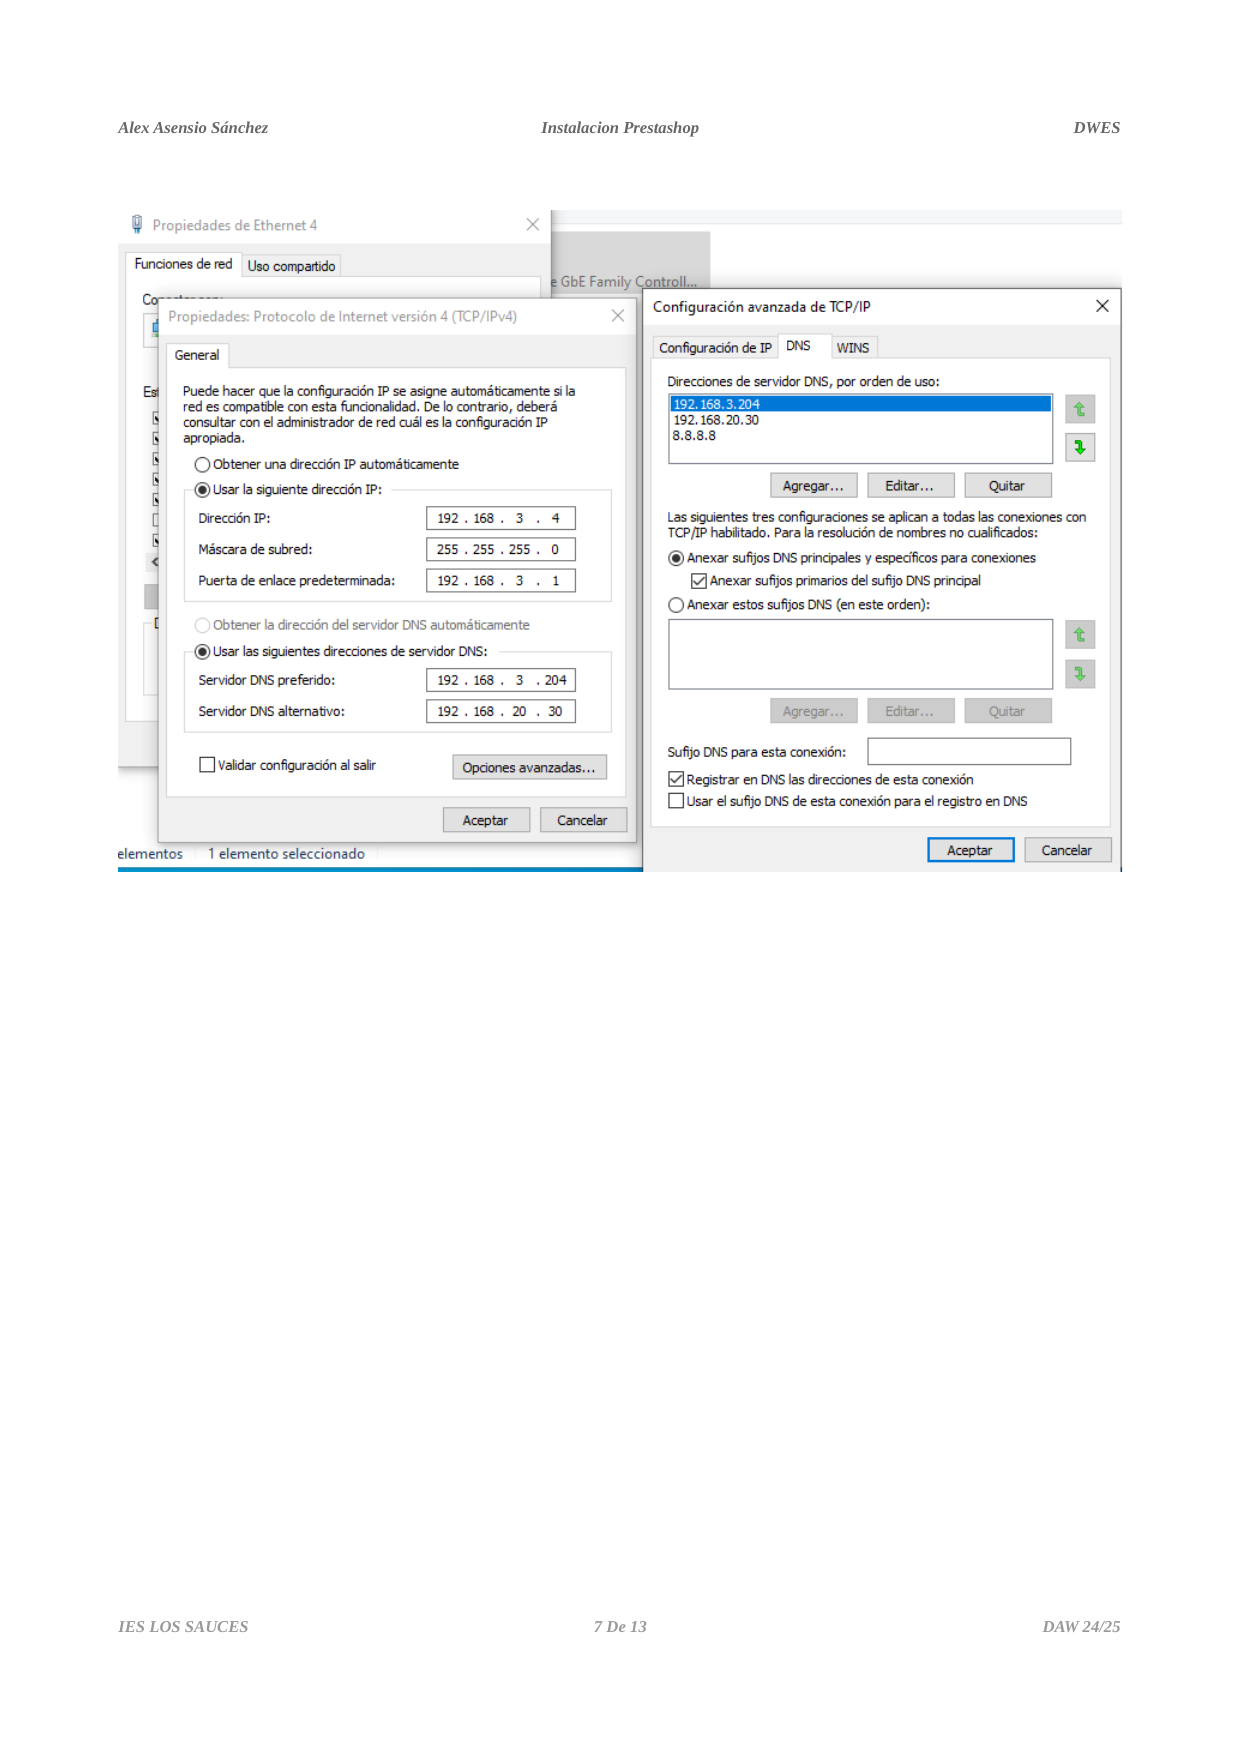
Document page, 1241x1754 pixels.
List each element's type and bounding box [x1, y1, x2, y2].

picture [118, 210, 1123, 872]
